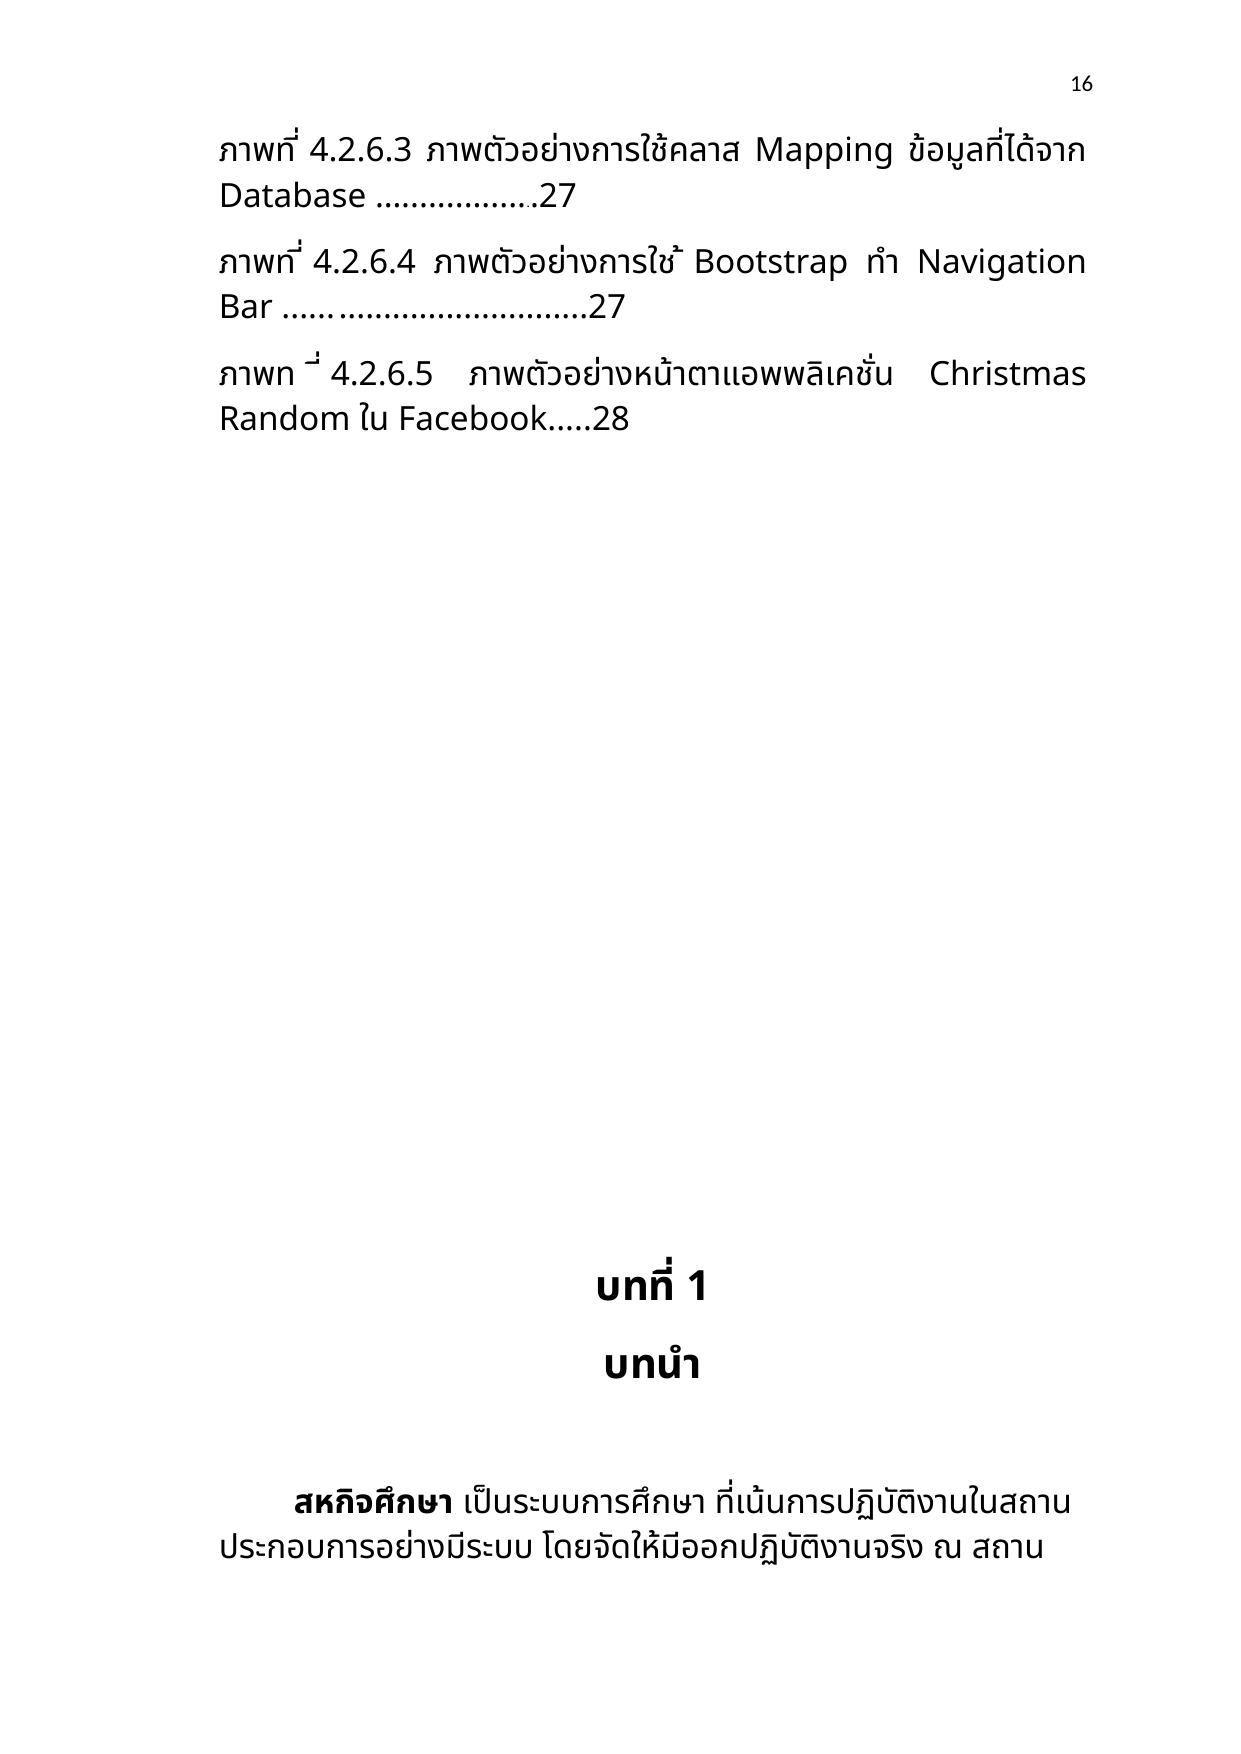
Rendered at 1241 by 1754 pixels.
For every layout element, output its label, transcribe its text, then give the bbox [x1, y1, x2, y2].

text ภาพที่ 4.2.6.5 ภาพตัวอย่างหน้าตาแอพพลิเคชั่น Christmas Random ใน Facebook.....28 [218, 349, 1087, 440]
text บทที่ 1 [218, 1256, 1087, 1313]
text ภาพที่ 4.2.6.4 ภาพตัวอย่างการใช้ Bootstrap ทำ Navigation Bar ...... ............................27 [218, 238, 1087, 329]
text สหกิจศึกษา เป็นระบบการศึกษา ที่เน้นการปฏิบัติงานในสถานประกอบการอย่างมีระบบ โดยจัดให้มีออกปฏิบัติงานจริง ณ สถาน [218, 1478, 1087, 1568]
text บทนำ [218, 1334, 1087, 1391]
text ภาพที่ 4.2.6.3 ภาพตัวอย่างการใช้คลาส Mapping ข้อมูลที่ได้จาก Database …................27 [218, 126, 1087, 217]
